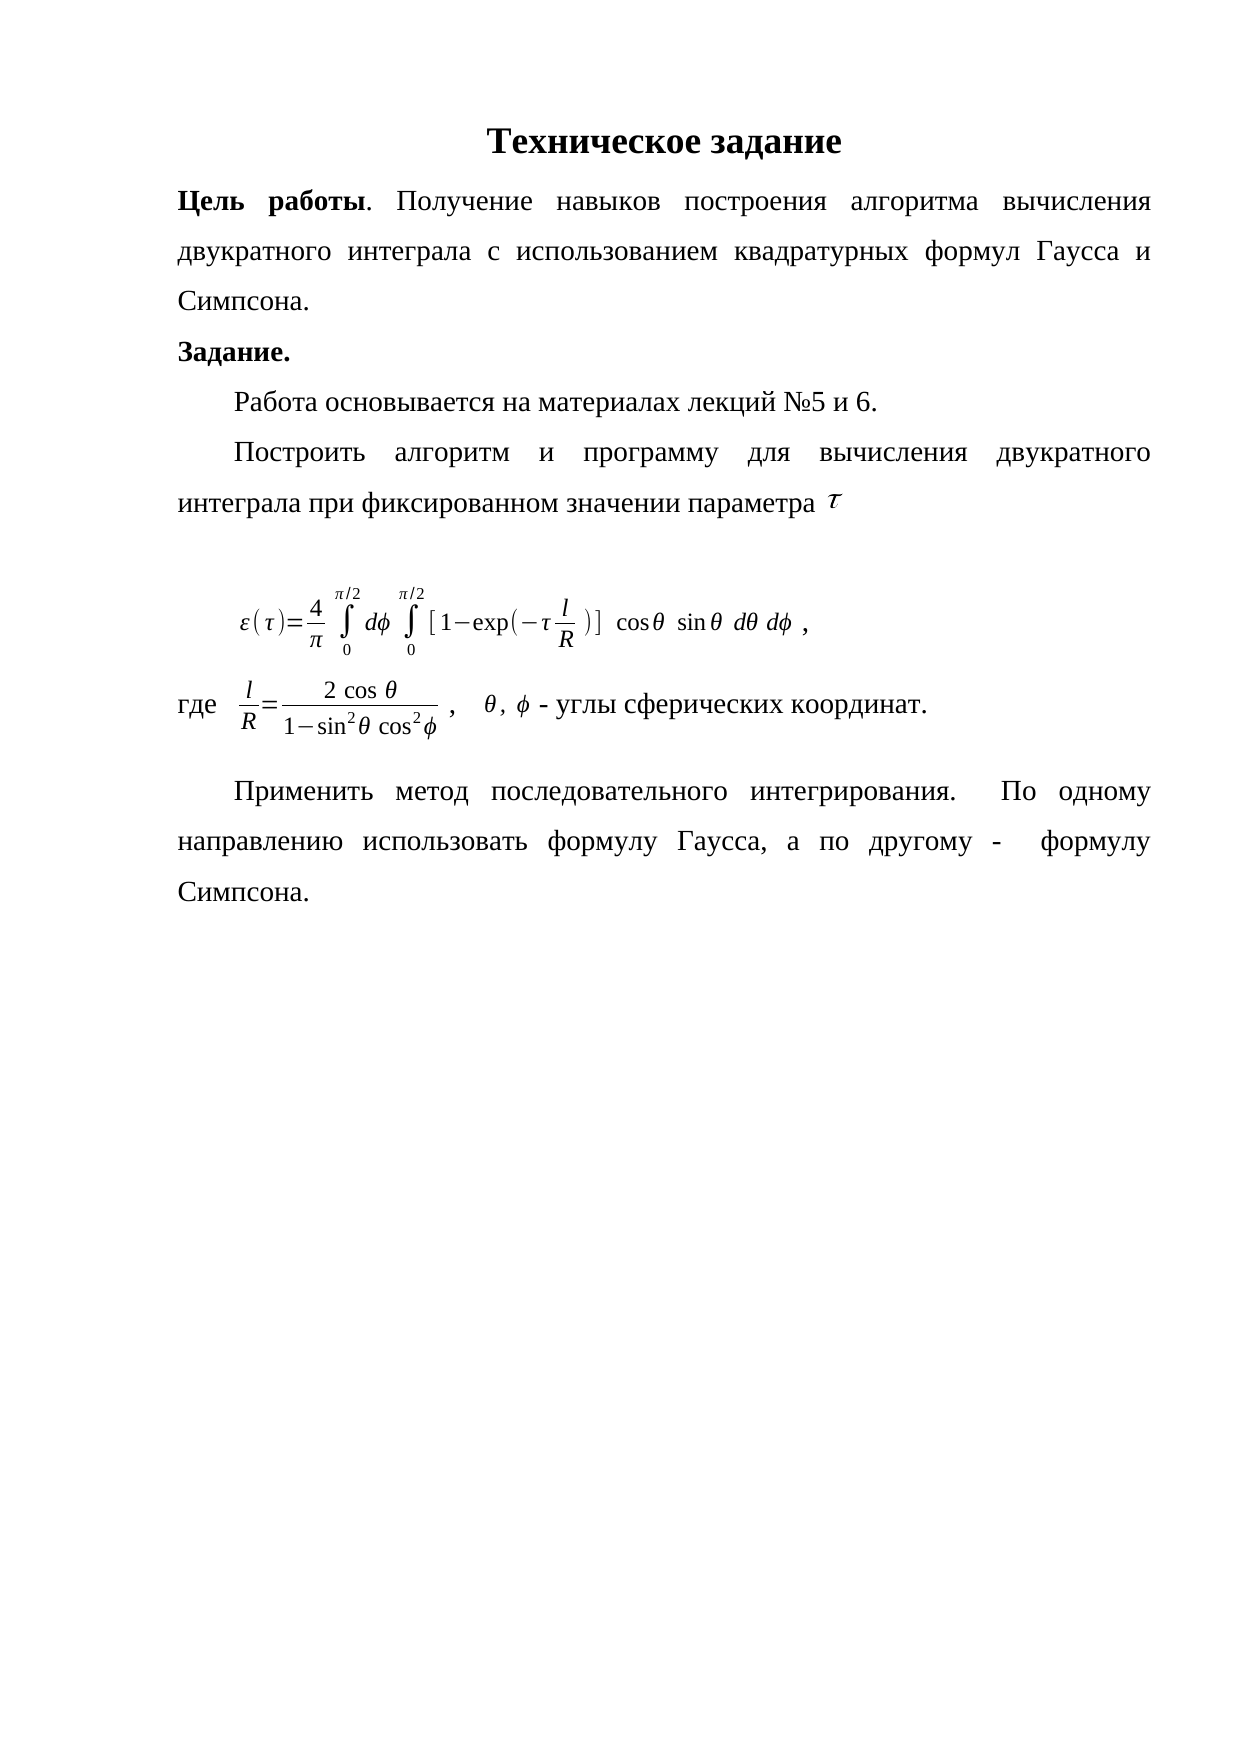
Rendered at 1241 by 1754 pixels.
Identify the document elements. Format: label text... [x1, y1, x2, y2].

text Построить алгоритм и программу для вычисления двукратного интеграла при фиксированном значении параметра [177, 434, 1152, 518]
text Техническое задание [177, 118, 1152, 161]
text Работа основывается на материалах лекций №5 и 6. [177, 384, 1152, 418]
text Цель работы. Получение навыков построения алгоритма вычисления двукратного интеграла с использованием квадратурных формул Гаусса и Симпсона. [177, 183, 1152, 317]
text Задание. [177, 334, 1152, 367]
text Применить метод последовательного интегрирования. По одному направлению использовать формулу Гаусса, а по другому - формулу Симпсона. [177, 773, 1152, 907]
text , [177, 585, 1152, 660]
text где , - углы сферических координат. [177, 677, 1152, 739]
